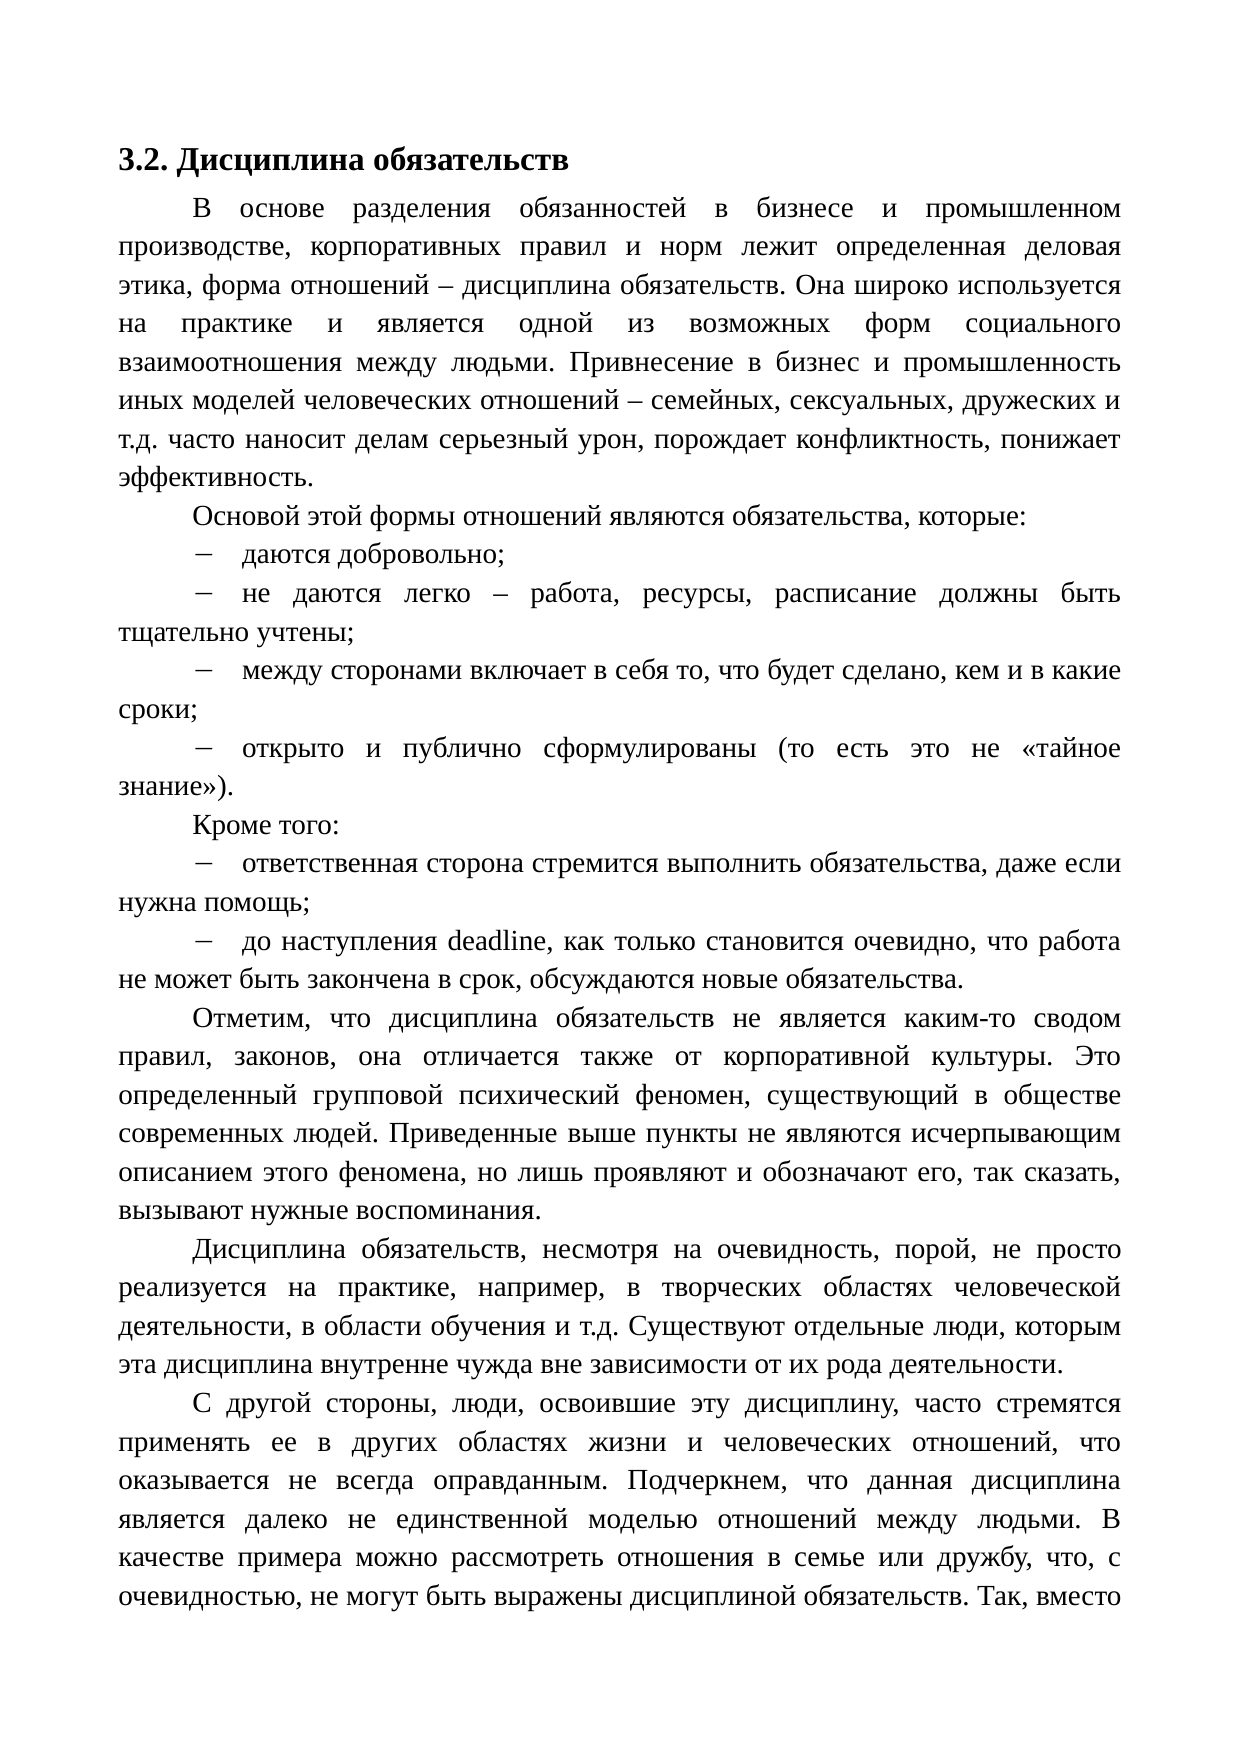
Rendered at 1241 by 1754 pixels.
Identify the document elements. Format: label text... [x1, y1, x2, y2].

text Дисциплина обязательств, несмотря на очевидность, порой, не просто реализуется на практике, например, в творческих областях человеческой деятельности, в области обучения и т.д. Существуют отдельные люди, которым эта дисциплина внутренне чужда вне зависимости от их рода деятельности. [118, 1231, 1122, 1380]
list даются добровольно; [118, 537, 1122, 570]
text Отметим, что дисциплина обязательств не является каким-то сводом правил, законов, она отличается также от корпоративной культуры. Это определенный групповой психический феномен, существующий в обществе современных людей. Приведенные выше пункты не являются исчерпывающим описанием этого феномена, но лишь проявляют и обозначают его, так сказать, вызывают нужные воспоминания. [118, 1000, 1122, 1226]
list открыто и публично сформулированы (то есть это не «тайное знание»). [118, 730, 1122, 802]
text В основе разделения обязанностей в бизнесе и промышленном производстве, корпоративных правил и норм лежит определенная деловая этика, форма отношений – дисциплина обязательств. Она широко используется на практике и является одной из возможных форм социального взаимоотношения между людьми. Привнесение в бизнес и промышленность иных моделей человеческих отношений – семейных, сексуальных, дружеских и т.д. часто наносит делам серьезный урон, порождает конфликтность, понижает эффективность. [118, 190, 1122, 493]
text Кроме того: [118, 807, 1122, 840]
list ответственная сторона стремится выполнить обязательства, даже если нужна помощь; [118, 845, 1122, 918]
subtitle 3.2. Дисциплина обязательств [118, 139, 1122, 177]
list до наступления deadline, как только становится очевидно, что работа не может быть закончена в срок, обсуждаются новые обязательства. [118, 923, 1122, 995]
text Основой этой формы отношений являются обязательства, которые: [118, 498, 1122, 532]
list не даются легко – работа, ресурсы, расписание должны быть тщательно учтены; [118, 575, 1122, 647]
list между сторонами включает в себя то, что будет сделано, кем и в какие сроки; [118, 652, 1122, 725]
text С другой стороны, люди, освоившие эту дисциплину, часто стремятся применять ее в других областях жизни и человеческих отношений, что оказывается не всегда оправданным. Подчеркнем, что данная дисциплина является далеко не единственной моделью отношений между людьми. В качестве примера можно рассмотреть отношения в семье или дружбу, что, с очевидностью, не могут быть выражены дисциплиной обязательств. Так, вместо [118, 1385, 1122, 1611]
